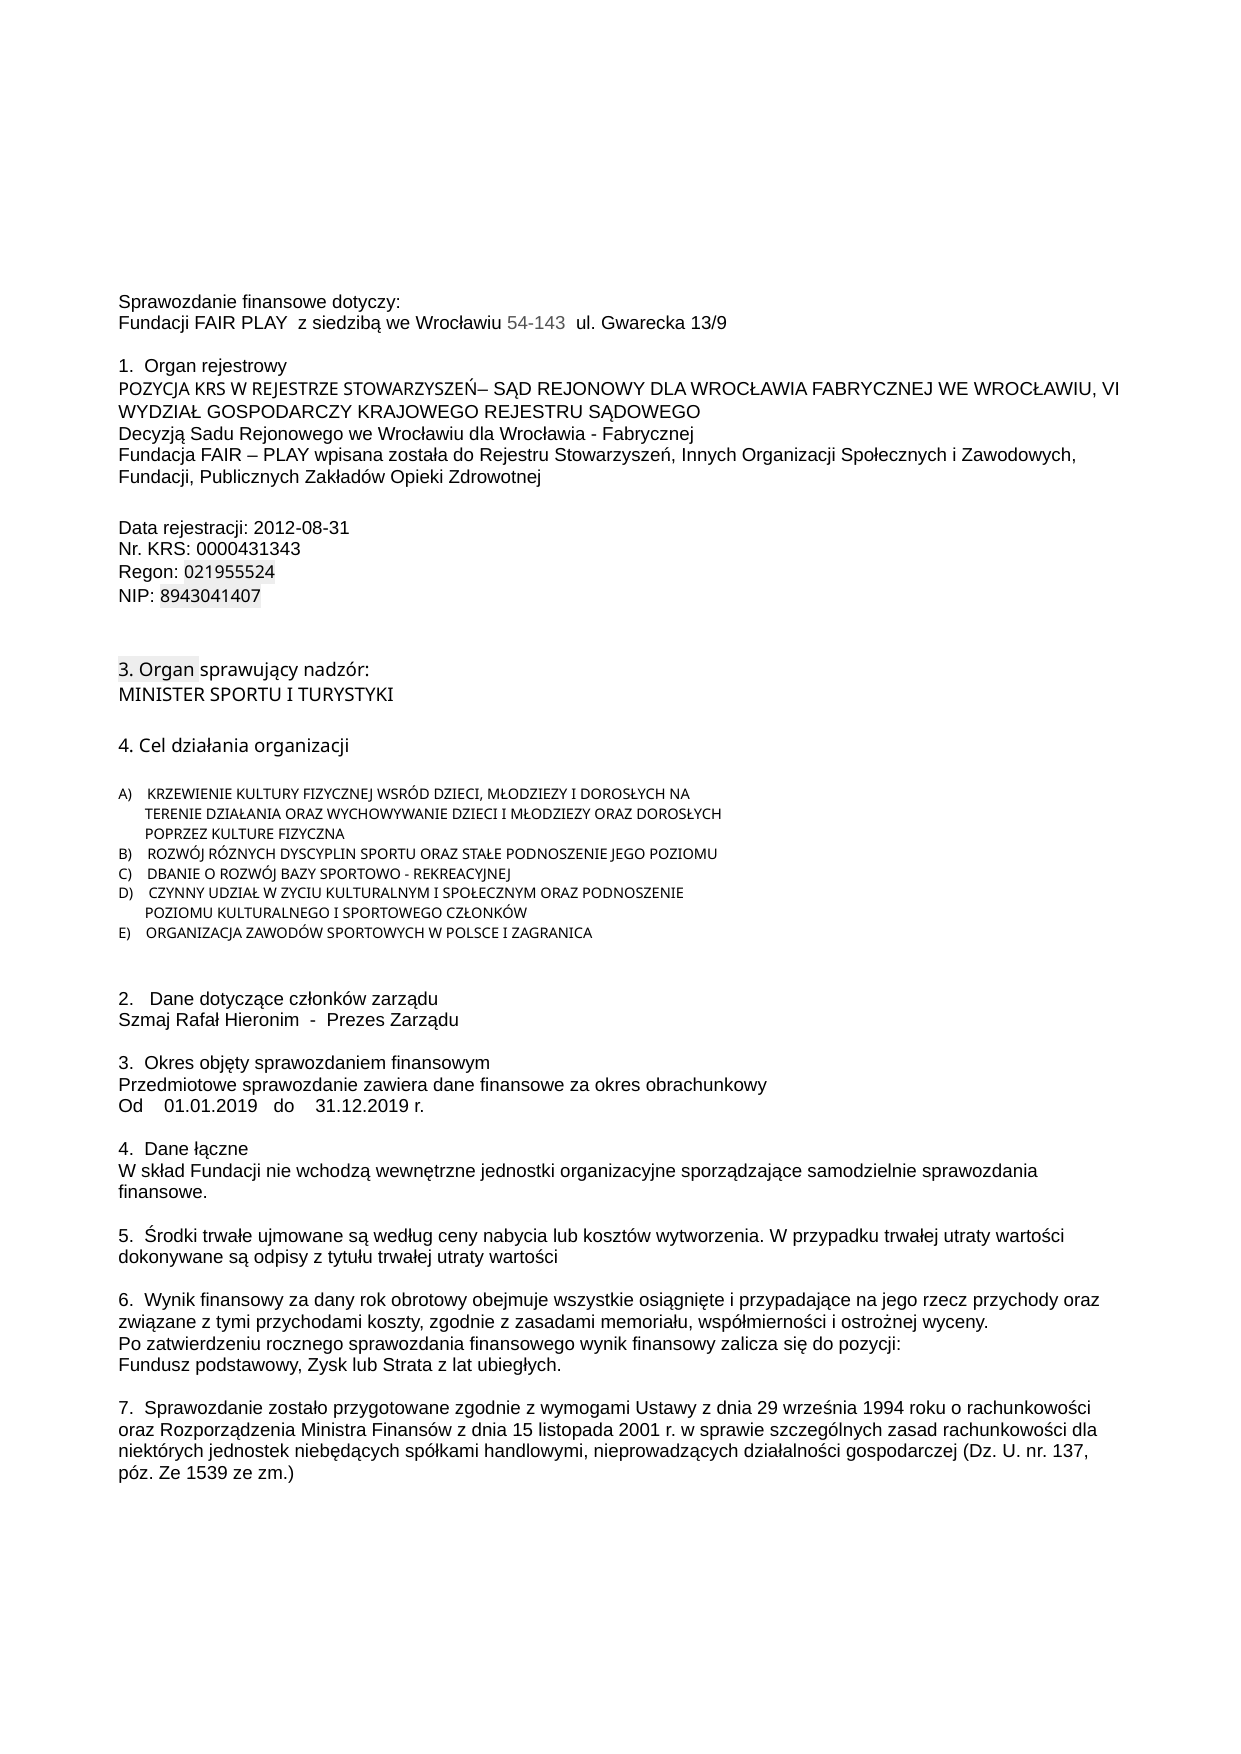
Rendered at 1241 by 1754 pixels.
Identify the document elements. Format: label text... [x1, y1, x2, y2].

text Regon: 021955524 [118, 559, 1122, 584]
text Sprawozdanie finansowe dotyczy: [118, 291, 1122, 312]
text 3. Organ sprawujący nadzór: [118, 656, 1122, 682]
text MINISTER SPORTU I TURYSTYKI [118, 682, 1122, 707]
text 4. Dane łączne [118, 1138, 1122, 1160]
text 6. Wynik finansowy za dany rok obrotowy obejmuje wszystkie osiągnięte i przypadające na jego rzecz przychody oraz związane z tymi przychodami koszty, zgodnie z zasadami memoriału, współmierności i ostrożnej wyceny. Po zatwierdzeniu rocznego sprawozdania finansowego wynik finansowy zalicza się do pozycji: Fundusz podstawowy, Zysk lub Strata z lat ubiegłych. [118, 1289, 1122, 1375]
text Przedmiotowe sprawozdanie zawiera dane finansowe za okres obrachunkowy [118, 1073, 1122, 1095]
text TERENIE DZIAŁANIA ORAZ WYCHOWYWANIE DZIECI I MŁODZIEZY ORAZ DOROSŁYCH [118, 804, 1122, 824]
text 4. Cel działania organizacji [118, 733, 1122, 758]
text Nr. KRS: 0000431343 [118, 538, 1122, 559]
text POZYCJA KRS W REJESTRZE STOWARZYSZEŃ– SĄD REJONOWY DLA WROCŁAWIA FABRYCZNEJ WE WROCŁAWIU, VI WYDZIAŁ GOSPODARCZY KRAJOWEGO REJESTRU SĄDOWEGO [118, 377, 1122, 423]
text Od 01.01.2019 do 31.12.2019 r. [118, 1095, 1122, 1117]
text Fundacji FAIR PLAY z siedzibą we Wrocławiu 54-143 ul. Gwarecka 13/9 [118, 312, 1122, 334]
text A) KRZEWIENIE KULTURY FIZYCZNEJ WSRÓD DZIECI, MŁODZIEZY I DOROSŁYCH NA [118, 784, 1122, 804]
text POZIOMU KULTURALNEGO I SPORTOWEGO CZŁONKÓW [118, 903, 1122, 923]
text C) DBANIE O ROZWÓJ BAZY SPORTOWO - REKREACYJNEJ [118, 863, 1122, 883]
text 1. Organ rejestrowy [118, 355, 1122, 377]
text B) ROZWÓJ RÓZNYCH DYSCYPLIN SPORTU ORAZ STAŁE PODNOSZENIE JEGO POZIOMU [118, 843, 1122, 863]
text D) CZYNNY UDZIAŁ W ZYCIU KULTURALNYM I SPOŁECZNYM ORAZ PODNOSZENIE [118, 883, 1122, 903]
text E) ORGANIZACJA ZAWODÓW SPORTOWYCH W POLSCE I ZAGRANICA [118, 923, 1122, 943]
text 5. Środki trwałe ujmowane są według ceny nabycia lub kosztów wytworzenia. W przypadku trwałej utraty wartości dokonywane są odpisy z tytułu trwałej utraty wartości [118, 1224, 1122, 1268]
text POPRZEZ KULTURE FIZYCZNA [118, 824, 1122, 843]
text W skład Fundacji nie wchodzą wewnętrzne jednostki organizacyjne sporządzające samodzielnie sprawozdania finansowe. [118, 1160, 1122, 1203]
text Decyzją Sadu Rejonowego we Wrocławiu dla Wrocławia - Fabrycznej Fundacja FAIR – PLAY wpisana została do Rejestru Stowarzyszeń, Innych Organizacji Społecznych i Zawodowych, Fundacji, Publicznych Zakładów Opieki Zdrowotnej [118, 423, 1122, 487]
text 2. Dane dotyczące członków zarządu [118, 987, 1122, 1009]
text Szmaj Rafał Hieronim - Prezes Zarządu [118, 1009, 1122, 1030]
text 3. Okres objęty sprawozdaniem finansowym [118, 1052, 1122, 1073]
text Data rejestracji: 2012-08-31 [118, 516, 1122, 538]
text NIP: 8943041407 [118, 584, 1122, 608]
text 7. Sprawozdanie zostało przygotowane zgodnie z wymogami Ustawy z dnia 29 września 1994 roku o rachunkowości oraz Rozporządzenia Ministra Finansów z dnia 15 listopada 2001 r. w sprawie szczególnych zasad rachunkowości dla niektórych jednostek niebędących spółkami handlowymi, nieprowadzących działalności gospodarczej (Dz. U. nr. 137, póz. Ze 1539 ze zm.) [118, 1397, 1122, 1483]
